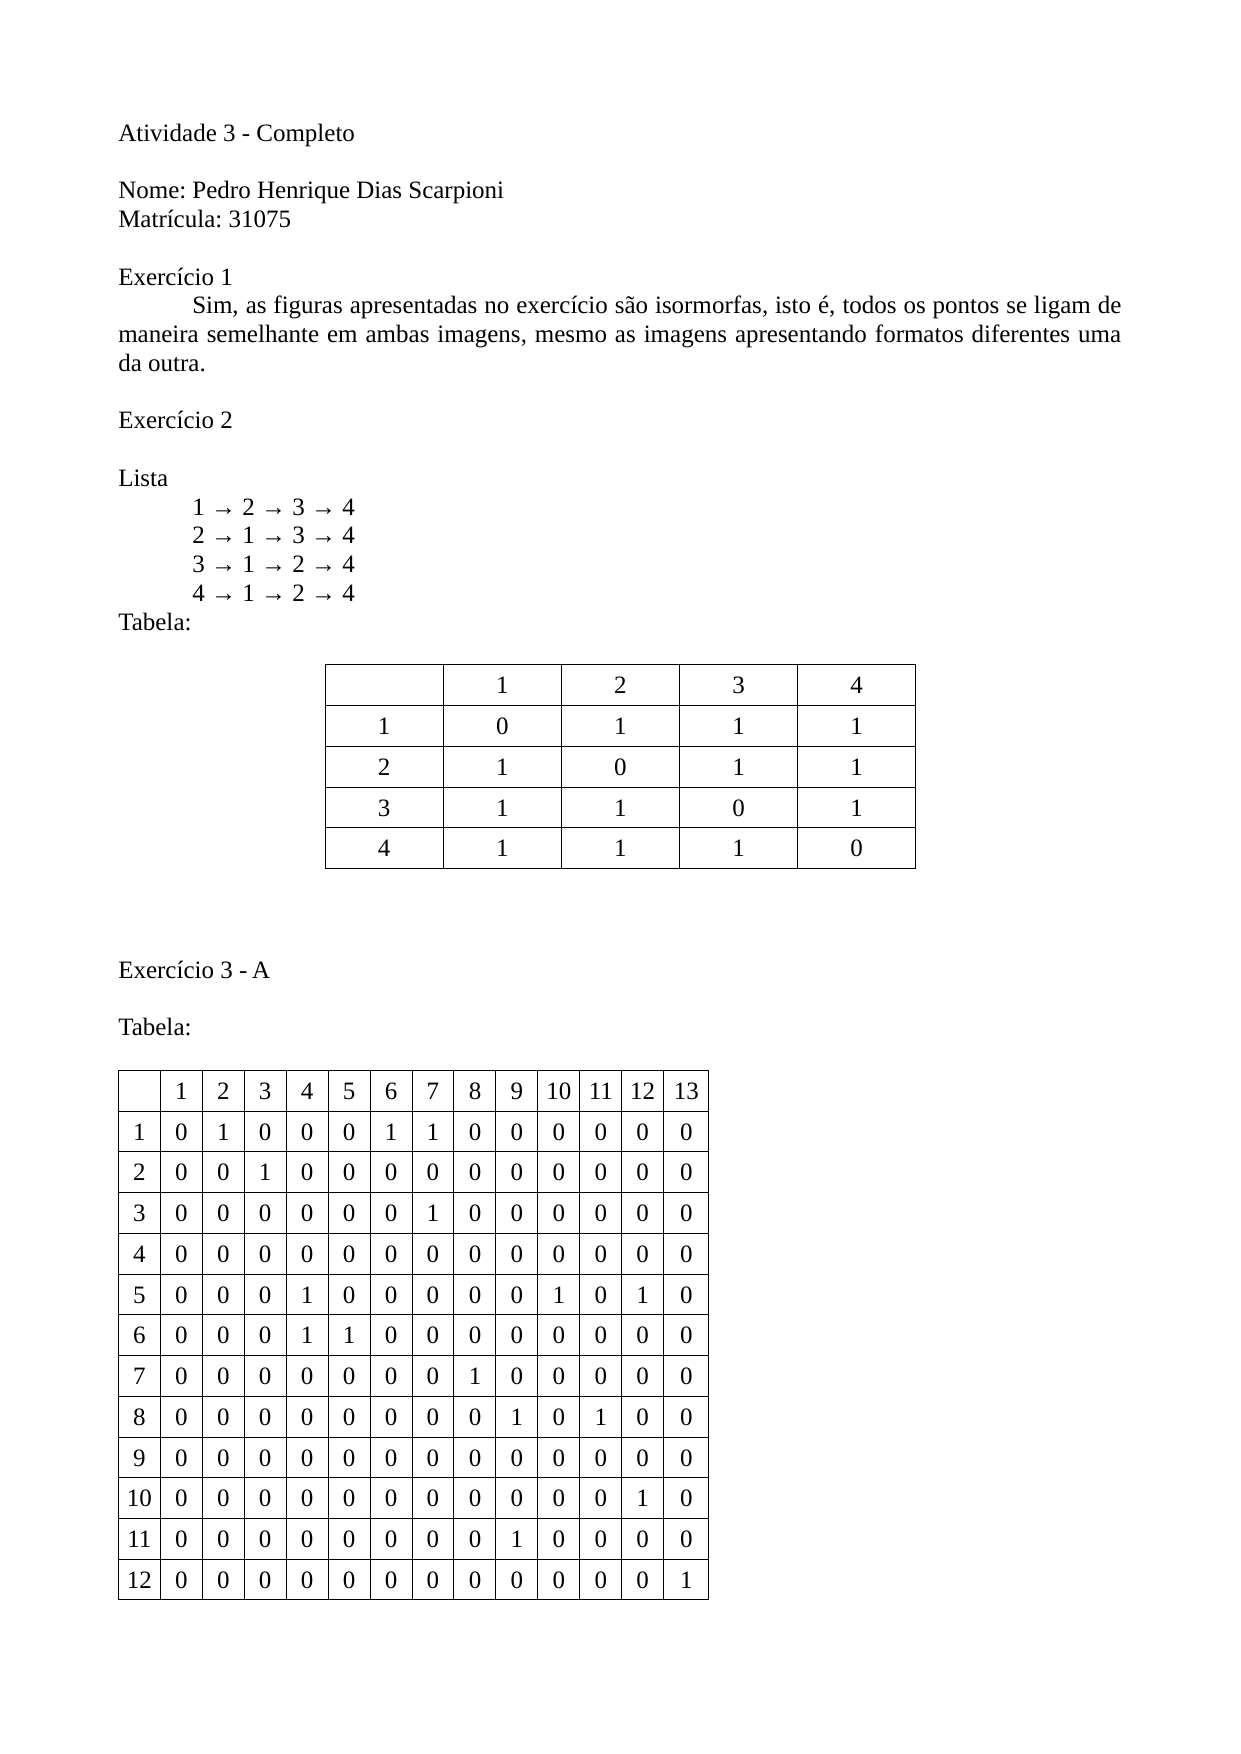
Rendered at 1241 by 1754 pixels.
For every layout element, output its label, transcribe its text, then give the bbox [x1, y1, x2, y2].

table_cell 0 [329, 1478, 370, 1518]
table_cell 0 [454, 1193, 495, 1233]
table_cell 0 [664, 1315, 708, 1355]
table_cell 0 [245, 1478, 286, 1518]
table_cell 0 [538, 1560, 579, 1599]
table_cell 0 [287, 1152, 328, 1192]
table_cell 1 [798, 788, 915, 827]
table_cell 0 [538, 1234, 579, 1273]
table_cell 0 [622, 1397, 663, 1436]
table_header 3 [245, 1071, 286, 1111]
table_cell 8 [119, 1397, 160, 1436]
table_cell 0 [203, 1275, 244, 1314]
table_cell 0 [161, 1560, 202, 1599]
table_cell 0 [329, 1519, 370, 1558]
table_cell 0 [562, 747, 679, 787]
table_cell 0 [329, 1275, 370, 1314]
table_cell 0 [287, 1438, 328, 1477]
table_cell 6 [119, 1315, 160, 1355]
table_cell 0 [371, 1478, 412, 1518]
table_cell 0 [203, 1478, 244, 1518]
table_header 11 [580, 1071, 621, 1111]
table_cell 1 [562, 788, 679, 827]
table_cell 0 [496, 1438, 537, 1477]
table_cell 0 [664, 1519, 708, 1558]
text Exercício 2 [118, 406, 1122, 434]
table_cell 0 [371, 1397, 412, 1436]
table_cell 0 [538, 1478, 579, 1518]
table_cell 0 [680, 788, 797, 827]
table_cell 0 [664, 1112, 708, 1151]
table_cell 2 [326, 747, 443, 787]
table_cell 0 [161, 1234, 202, 1273]
table_cell 0 [538, 1193, 579, 1233]
table_cell 11 [119, 1519, 160, 1558]
table_cell 0 [496, 1193, 537, 1233]
table_cell 1 [444, 828, 561, 868]
table_cell 0 [329, 1152, 370, 1192]
table_cell 0 [371, 1315, 412, 1355]
table_cell 1 [326, 706, 443, 746]
text Matrícula: 31075 [118, 204, 1122, 233]
table_cell 0 [413, 1397, 453, 1436]
table_cell 7 [119, 1356, 160, 1396]
text 1 → 2 → 3 → 4 [118, 492, 1122, 521]
table_cell 0 [161, 1356, 202, 1396]
table_cell 0 [622, 1519, 663, 1558]
table_cell 1 [287, 1315, 328, 1355]
table_cell 1 [329, 1315, 370, 1355]
table_cell 0 [413, 1478, 453, 1518]
text Nome: Pedro Henrique Dias Scarpioni [118, 176, 1122, 204]
table_cell 0 [664, 1478, 708, 1518]
table_cell 0 [664, 1234, 708, 1273]
table_cell 1 [622, 1275, 663, 1314]
table_cell 0 [454, 1315, 495, 1355]
table_cell 0 [161, 1152, 202, 1192]
table_cell 0 [454, 1112, 495, 1151]
table_cell 0 [454, 1234, 495, 1273]
table_cell 0 [496, 1112, 537, 1151]
table_cell 0 [329, 1560, 370, 1599]
text Exercício 3 - A [118, 955, 1122, 983]
table_cell 0 [371, 1519, 412, 1558]
table_cell 0 [371, 1234, 412, 1273]
table_cell 0 [664, 1193, 708, 1233]
table_cell 0 [245, 1234, 286, 1273]
table_cell 1 [798, 706, 915, 746]
table_cell 0 [622, 1112, 663, 1151]
table_cell 0 [287, 1193, 328, 1233]
table_cell 0 [161, 1275, 202, 1314]
table_cell 0 [413, 1519, 453, 1558]
table_cell 1 [538, 1275, 579, 1314]
table_cell 1 [562, 828, 679, 868]
table_cell 1 [454, 1356, 495, 1396]
table_cell 0 [329, 1356, 370, 1396]
table_cell 4 [119, 1234, 160, 1273]
table_cell 0 [580, 1193, 621, 1233]
table_cell 0 [622, 1315, 663, 1355]
table_cell 0 [245, 1397, 286, 1436]
table_cell 0 [287, 1234, 328, 1273]
table_cell 0 [371, 1560, 412, 1599]
table_cell 0 [538, 1315, 579, 1355]
table_cell 0 [622, 1152, 663, 1192]
table_cell 0 [161, 1397, 202, 1436]
table_cell 0 [496, 1356, 537, 1396]
table_header 2 [562, 665, 679, 705]
table_cell 0 [245, 1275, 286, 1314]
table_header 2 [203, 1071, 244, 1111]
table_cell 0 [287, 1519, 328, 1558]
table_cell 0 [580, 1519, 621, 1558]
table_cell 0 [622, 1356, 663, 1396]
table_cell 1 [580, 1397, 621, 1436]
table_cell 0 [622, 1560, 663, 1599]
table_cell 0 [580, 1478, 621, 1518]
table_cell 2 [119, 1152, 160, 1192]
table_cell 0 [413, 1356, 453, 1396]
table_cell 0 [413, 1315, 453, 1355]
table_cell 0 [371, 1275, 412, 1314]
table_cell 0 [413, 1275, 453, 1314]
table_cell 0 [413, 1152, 453, 1192]
table_cell 4 [326, 828, 443, 868]
table_cell 0 [580, 1275, 621, 1314]
table_cell 12 [119, 1560, 160, 1599]
table_cell 0 [203, 1315, 244, 1355]
table_header 10 [538, 1071, 579, 1111]
table_header 12 [622, 1071, 663, 1111]
table_header 4 [287, 1071, 328, 1111]
table_cell 10 [119, 1478, 160, 1518]
table_cell 1 [496, 1519, 537, 1558]
table_cell 1 [680, 747, 797, 787]
table_cell 3 [326, 788, 443, 827]
text Exercício 1 [118, 262, 1122, 291]
table_cell 0 [496, 1315, 537, 1355]
table_cell 0 [161, 1478, 202, 1518]
table_cell 0 [245, 1560, 286, 1599]
table_cell 0 [203, 1193, 244, 1233]
table_cell 0 [454, 1519, 495, 1558]
table_header 13 [664, 1071, 708, 1111]
table_header 7 [413, 1071, 453, 1111]
table_header 6 [371, 1071, 412, 1111]
table_cell 0 [245, 1519, 286, 1558]
table_cell 0 [245, 1112, 286, 1151]
table_cell 0 [538, 1152, 579, 1192]
table_cell 1 [203, 1112, 244, 1151]
table_cell 3 [119, 1193, 160, 1233]
table_cell 0 [287, 1112, 328, 1151]
table_cell 9 [119, 1438, 160, 1477]
table_cell 0 [454, 1438, 495, 1477]
text Tabela: [118, 1012, 1122, 1041]
table_cell 0 [245, 1438, 286, 1477]
table_cell 0 [287, 1397, 328, 1436]
table_cell 1 [245, 1152, 286, 1192]
table_cell 0 [622, 1438, 663, 1477]
text 2 → 1 → 3 → 4 [118, 521, 1122, 549]
table_cell 1 [680, 706, 797, 746]
table_cell 0 [371, 1193, 412, 1233]
table_cell 0 [329, 1397, 370, 1436]
table_cell 0 [538, 1438, 579, 1477]
table_cell 1 [622, 1478, 663, 1518]
table_cell 0 [161, 1315, 202, 1355]
table_cell 0 [664, 1397, 708, 1436]
text Lista [118, 463, 1122, 492]
table_cell 1 [664, 1560, 708, 1599]
table_cell 0 [329, 1193, 370, 1233]
table_cell 0 [580, 1438, 621, 1477]
table_cell 0 [580, 1234, 621, 1273]
table_cell 0 [203, 1397, 244, 1436]
text Sim, as figuras apresentadas no exercício são isormorfas, isto é, todos os pontos se ligam de maneira semelhante em ambas imagens, mesmo as imagens apresentando formatos diferentes uma da outra. [118, 291, 1122, 377]
table_header 5 [329, 1071, 370, 1111]
table_cell 0 [161, 1438, 202, 1477]
table_header 8 [454, 1071, 495, 1111]
table_cell 0 [287, 1560, 328, 1599]
table_cell 0 [580, 1152, 621, 1192]
table_cell 0 [161, 1193, 202, 1233]
table_cell 0 [496, 1275, 537, 1314]
table_cell 0 [454, 1478, 495, 1518]
table_cell 0 [454, 1275, 495, 1314]
table_header 4 [798, 665, 915, 705]
table_cell 0 [622, 1193, 663, 1233]
table_cell 1 [444, 747, 561, 787]
text Tabela: [118, 607, 1122, 636]
table_cell 0 [664, 1356, 708, 1396]
table_cell 1 [496, 1397, 537, 1436]
table_cell 1 [798, 747, 915, 787]
table_cell 1 [371, 1112, 412, 1151]
table_cell 1 [287, 1275, 328, 1314]
table_cell 0 [496, 1234, 537, 1273]
table_cell 0 [580, 1112, 621, 1151]
table_cell 1 [119, 1112, 160, 1151]
table_cell 0 [454, 1560, 495, 1599]
table_cell 1 [680, 828, 797, 868]
table_cell 0 [161, 1112, 202, 1151]
text Atividade 3 - Completo [118, 118, 1122, 147]
table_cell 0 [413, 1234, 453, 1273]
table_cell 0 [203, 1438, 244, 1477]
table_cell 0 [203, 1152, 244, 1192]
table_header [119, 1071, 160, 1111]
table_cell 0 [664, 1438, 708, 1477]
table_cell 1 [444, 788, 561, 827]
table_cell 0 [245, 1356, 286, 1396]
table_cell 0 [580, 1315, 621, 1355]
table_cell 0 [454, 1397, 495, 1436]
table_cell 0 [798, 828, 915, 868]
text 4 → 1 → 2 → 4 [118, 578, 1122, 607]
table_cell 0 [413, 1438, 453, 1477]
table_cell 0 [245, 1193, 286, 1233]
table_cell 0 [622, 1234, 663, 1273]
table_cell 0 [538, 1397, 579, 1436]
table_header 3 [680, 665, 797, 705]
table_cell 0 [413, 1560, 453, 1599]
table_cell 0 [329, 1112, 370, 1151]
table_cell 0 [454, 1152, 495, 1192]
table_cell 0 [538, 1519, 579, 1558]
table_cell 0 [203, 1560, 244, 1599]
text 3 → 1 → 2 → 4 [118, 549, 1122, 578]
table_cell 0 [329, 1234, 370, 1273]
table_cell 0 [287, 1356, 328, 1396]
table_cell 0 [538, 1112, 579, 1151]
table_cell 0 [203, 1356, 244, 1396]
table_cell 0 [580, 1560, 621, 1599]
table_cell 0 [371, 1152, 412, 1192]
table_cell 0 [664, 1152, 708, 1192]
table_cell 1 [413, 1112, 453, 1151]
table_cell 0 [287, 1478, 328, 1518]
table_cell 0 [371, 1356, 412, 1396]
table_cell 0 [203, 1234, 244, 1273]
table_header 9 [496, 1071, 537, 1111]
table_cell 0 [580, 1356, 621, 1396]
table_cell 0 [329, 1438, 370, 1477]
table_cell 0 [664, 1275, 708, 1314]
table_header 1 [161, 1071, 202, 1111]
table_cell 0 [496, 1560, 537, 1599]
table_cell 0 [371, 1438, 412, 1477]
table_cell 5 [119, 1275, 160, 1314]
table_cell 0 [203, 1519, 244, 1558]
table_cell 0 [496, 1152, 537, 1192]
table_cell 0 [161, 1519, 202, 1558]
table_cell 1 [413, 1193, 453, 1233]
table_cell 1 [562, 706, 679, 746]
table_cell 0 [444, 706, 561, 746]
table_cell 0 [496, 1478, 537, 1518]
table_cell 0 [245, 1315, 286, 1355]
table_header [326, 665, 443, 705]
table_header 1 [444, 665, 561, 705]
table_cell 0 [538, 1356, 579, 1396]
